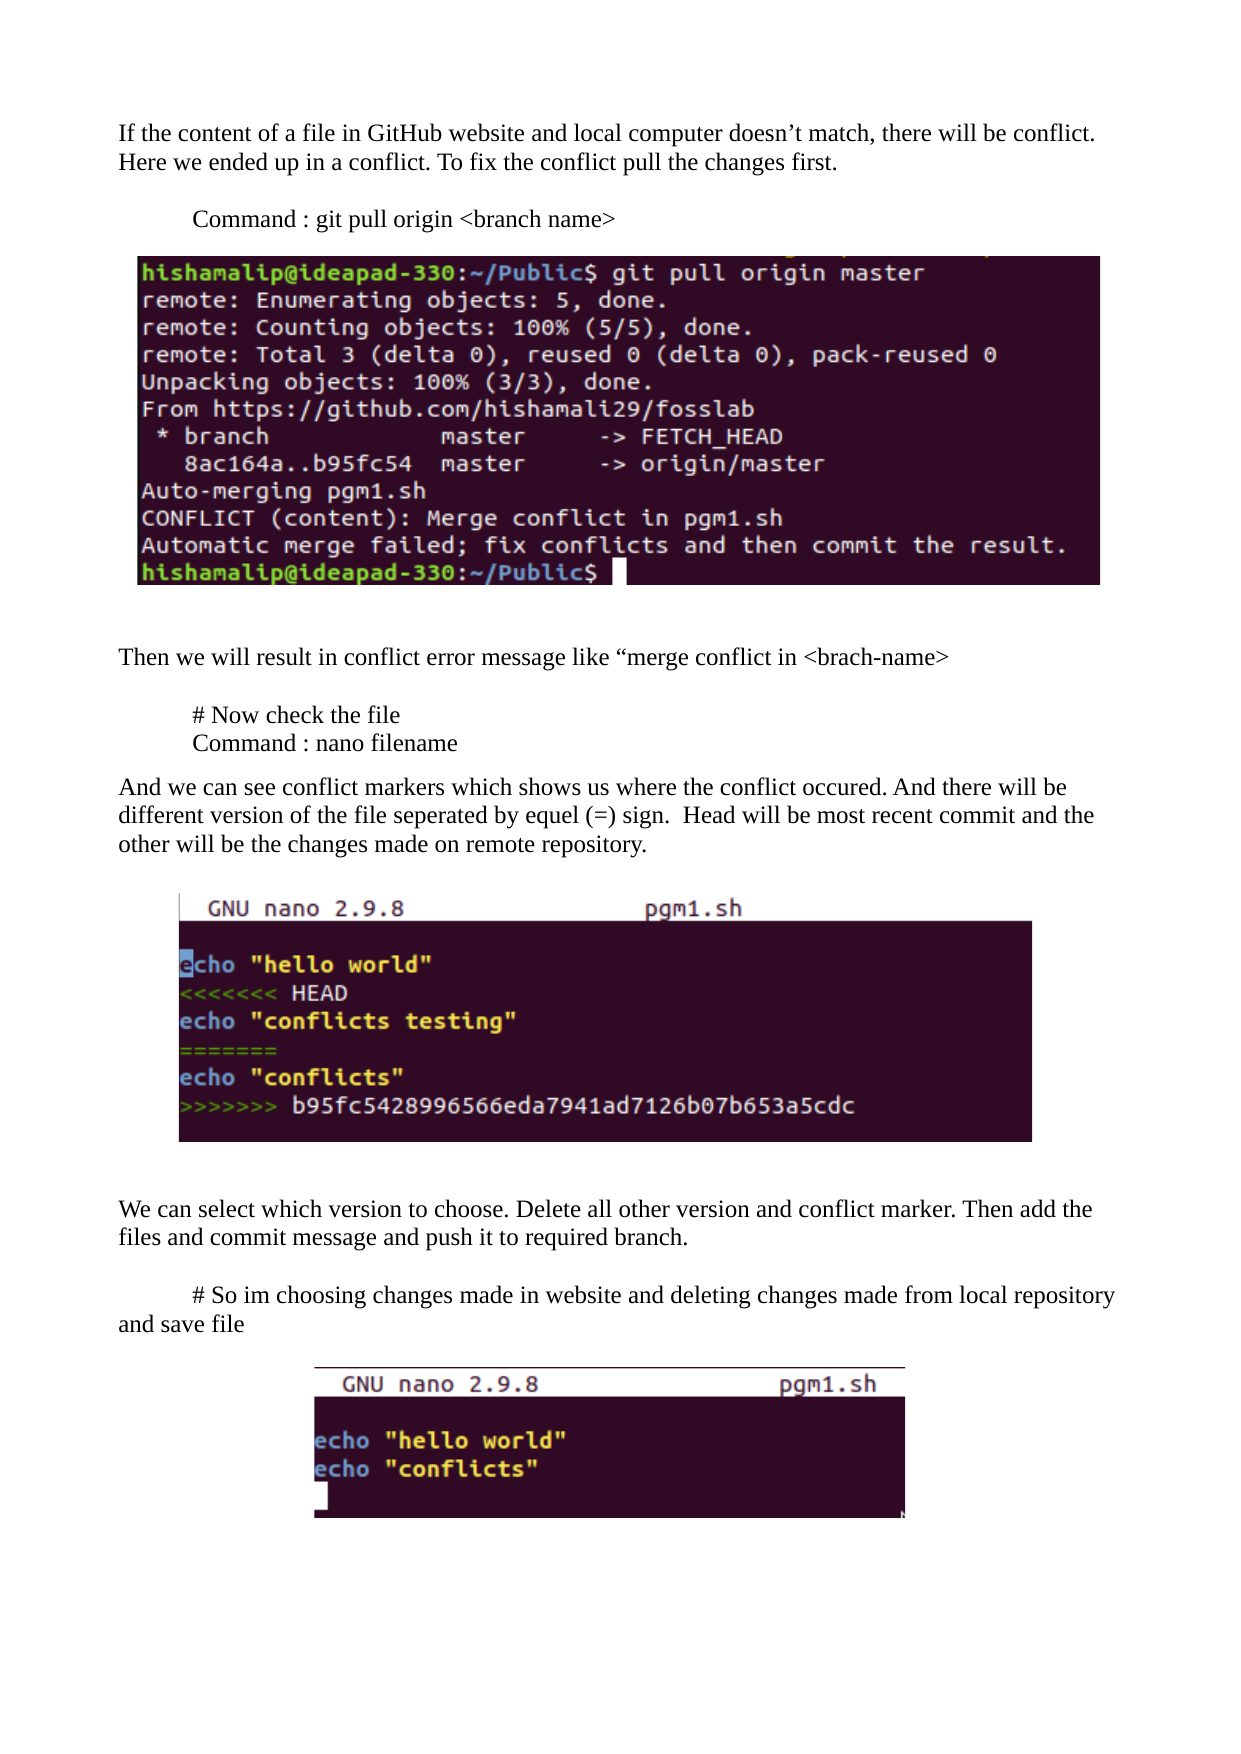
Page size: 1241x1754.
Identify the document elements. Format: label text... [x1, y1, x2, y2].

text We can select which version to choose. Delete all other version and conflict marker. Then add the files and commit message and push it to required branch. [118, 1194, 1122, 1251]
picture [178, 893, 1033, 1142]
text # So im choosing changes made in website and deleting changes made from local repository and save file [118, 1280, 1122, 1337]
text If the content of a file in GitHub website and local computer doesn’t match, there will be conflict. Here we ended up in a conflict. To fix the conflict pull the changes first. [118, 118, 1122, 176]
picture [314, 1367, 905, 1518]
text Command : nano filename [118, 728, 1122, 757]
picture [137, 256, 1100, 585]
subtitle And we can see conflict markers which shows us where the conflict occured. And there will be different version of the file seperated by equel (=) sign. Head will be most recent commit and the other will be the changes made on remote repository. [118, 772, 1122, 858]
text Then we will result in conflict error message like “merge conflict in <brach-name> [118, 642, 1122, 671]
text # Now check the file [118, 700, 1122, 728]
text Command : git pull origin <branch name> [118, 204, 1122, 233]
